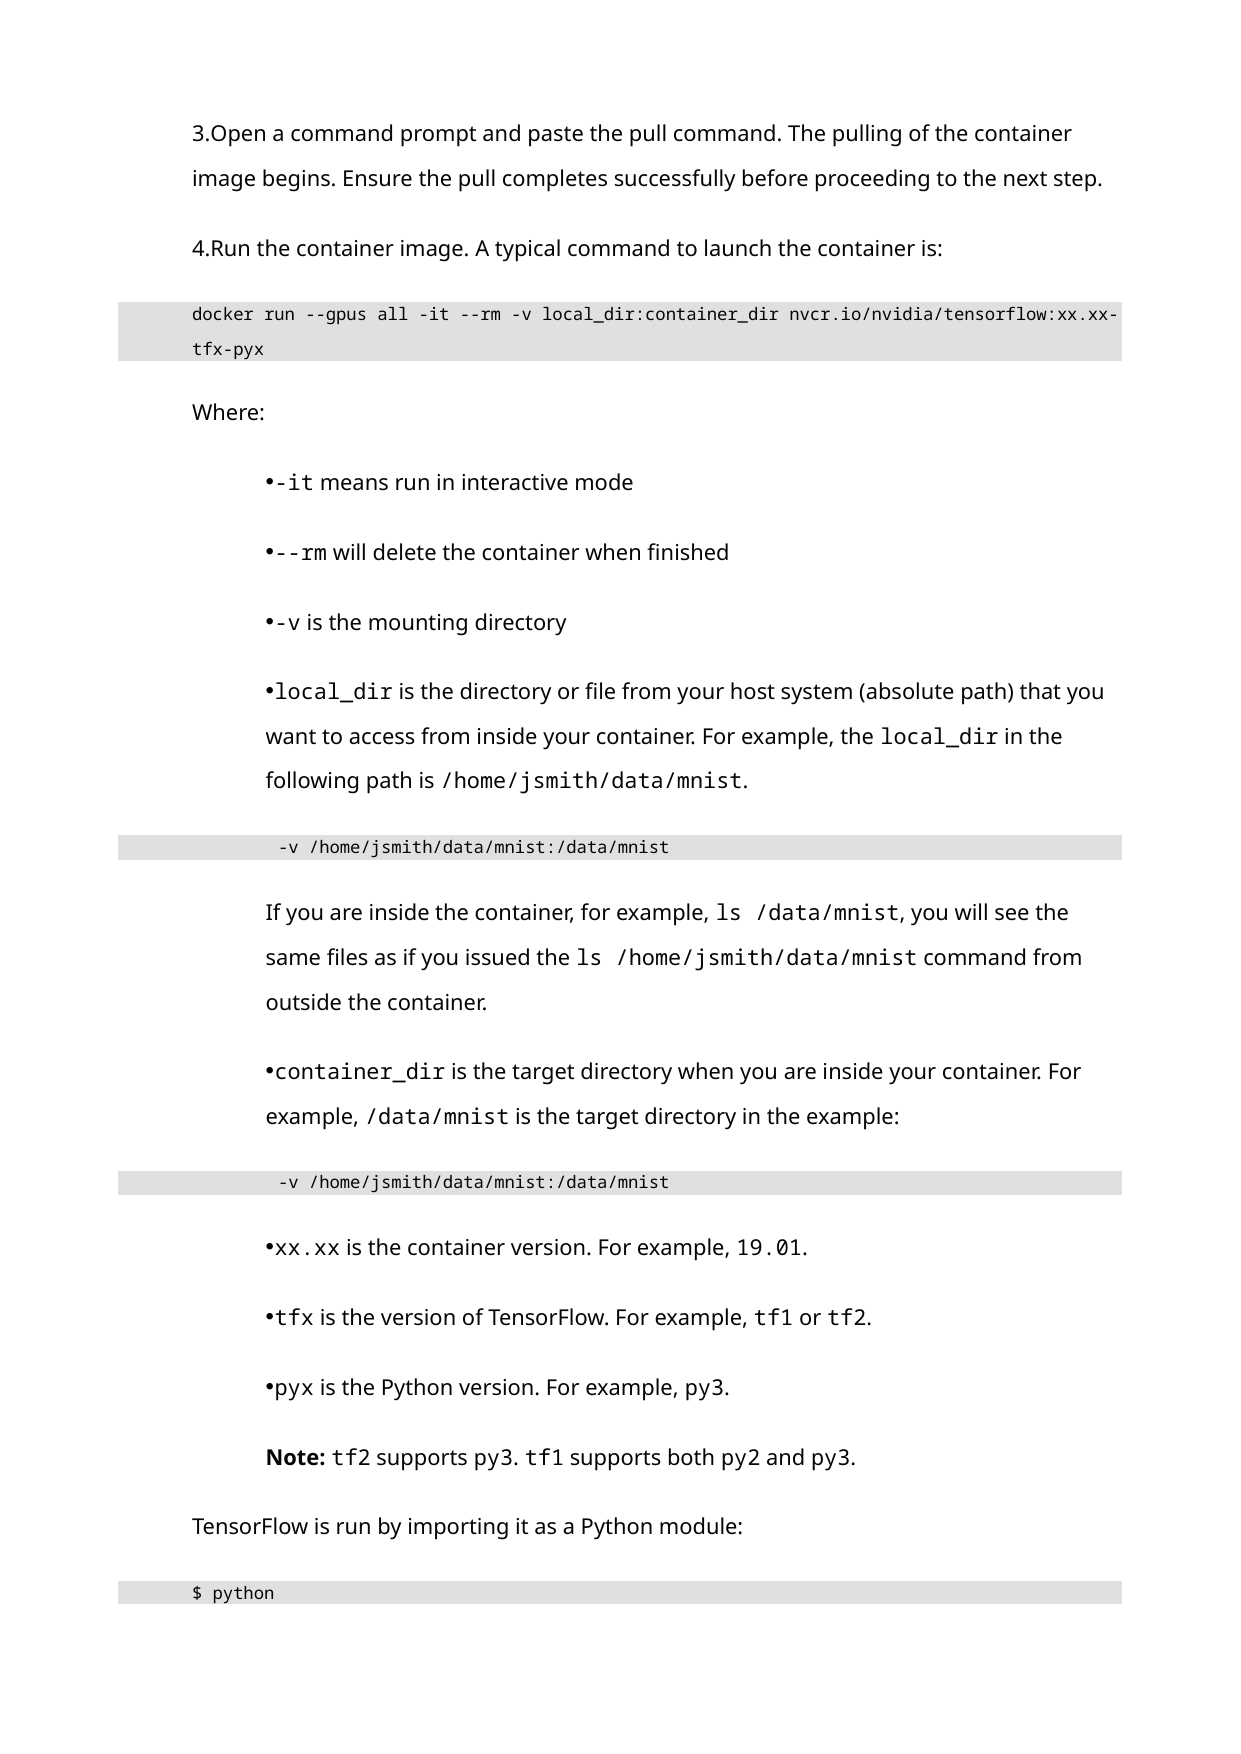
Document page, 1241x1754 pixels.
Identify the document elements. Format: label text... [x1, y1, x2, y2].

list Note: tf2 supports py3. tf1 supports both py2 and py3. [118, 1441, 1122, 1471]
list -v /home/jsmith/data/mnist:/data/mnist [118, 1171, 1122, 1195]
list -v is the mounting directory [118, 606, 1122, 636]
list If you are inside the container, for example, ls /data/mnist, you will see the same files as if you issued the ls /home/jsmith/data/mnist command from outside the container. [118, 897, 1122, 1016]
list Run the container image. A typical command to launch the container is: [118, 232, 1122, 262]
list $ python [118, 1581, 1122, 1604]
list Where: [118, 397, 1122, 427]
list TensorFlow is run by importing it as a Python module: [118, 1511, 1122, 1541]
list --rm will delete the container when finished [118, 537, 1122, 567]
list docker run --gpus all -it --rm -v local_dir:container_dir nvcr.io/nvidia/tensorflow:xx.xx-tfx-pyx [118, 302, 1122, 361]
list -it means run in interactive mode [118, 467, 1122, 497]
list tfx is the version of TensorFlow. For example, tf1 or tf2. [118, 1302, 1122, 1332]
list Open a command prompt and paste the pull command. The pulling of the container image begins. Ensure the pull completes successfully before proceeding to the next step. [118, 118, 1122, 193]
list -v /home/jsmith/data/mnist:/data/mnist [118, 835, 1122, 860]
list container_dir is the target directory when you are inside your container. For example, /data/mnist is the target directory in the example: [118, 1056, 1122, 1131]
list local_dir is the directory or file from your host system (absolute path) that you want to access from inside your container. For example, the local_dir in the following path is /home/jsmith/data/mnist. [118, 676, 1122, 795]
list xx.xx is the container version. For example, 19.01. [118, 1232, 1122, 1262]
list pyx is the Python version. For example, py3. [118, 1372, 1122, 1402]
